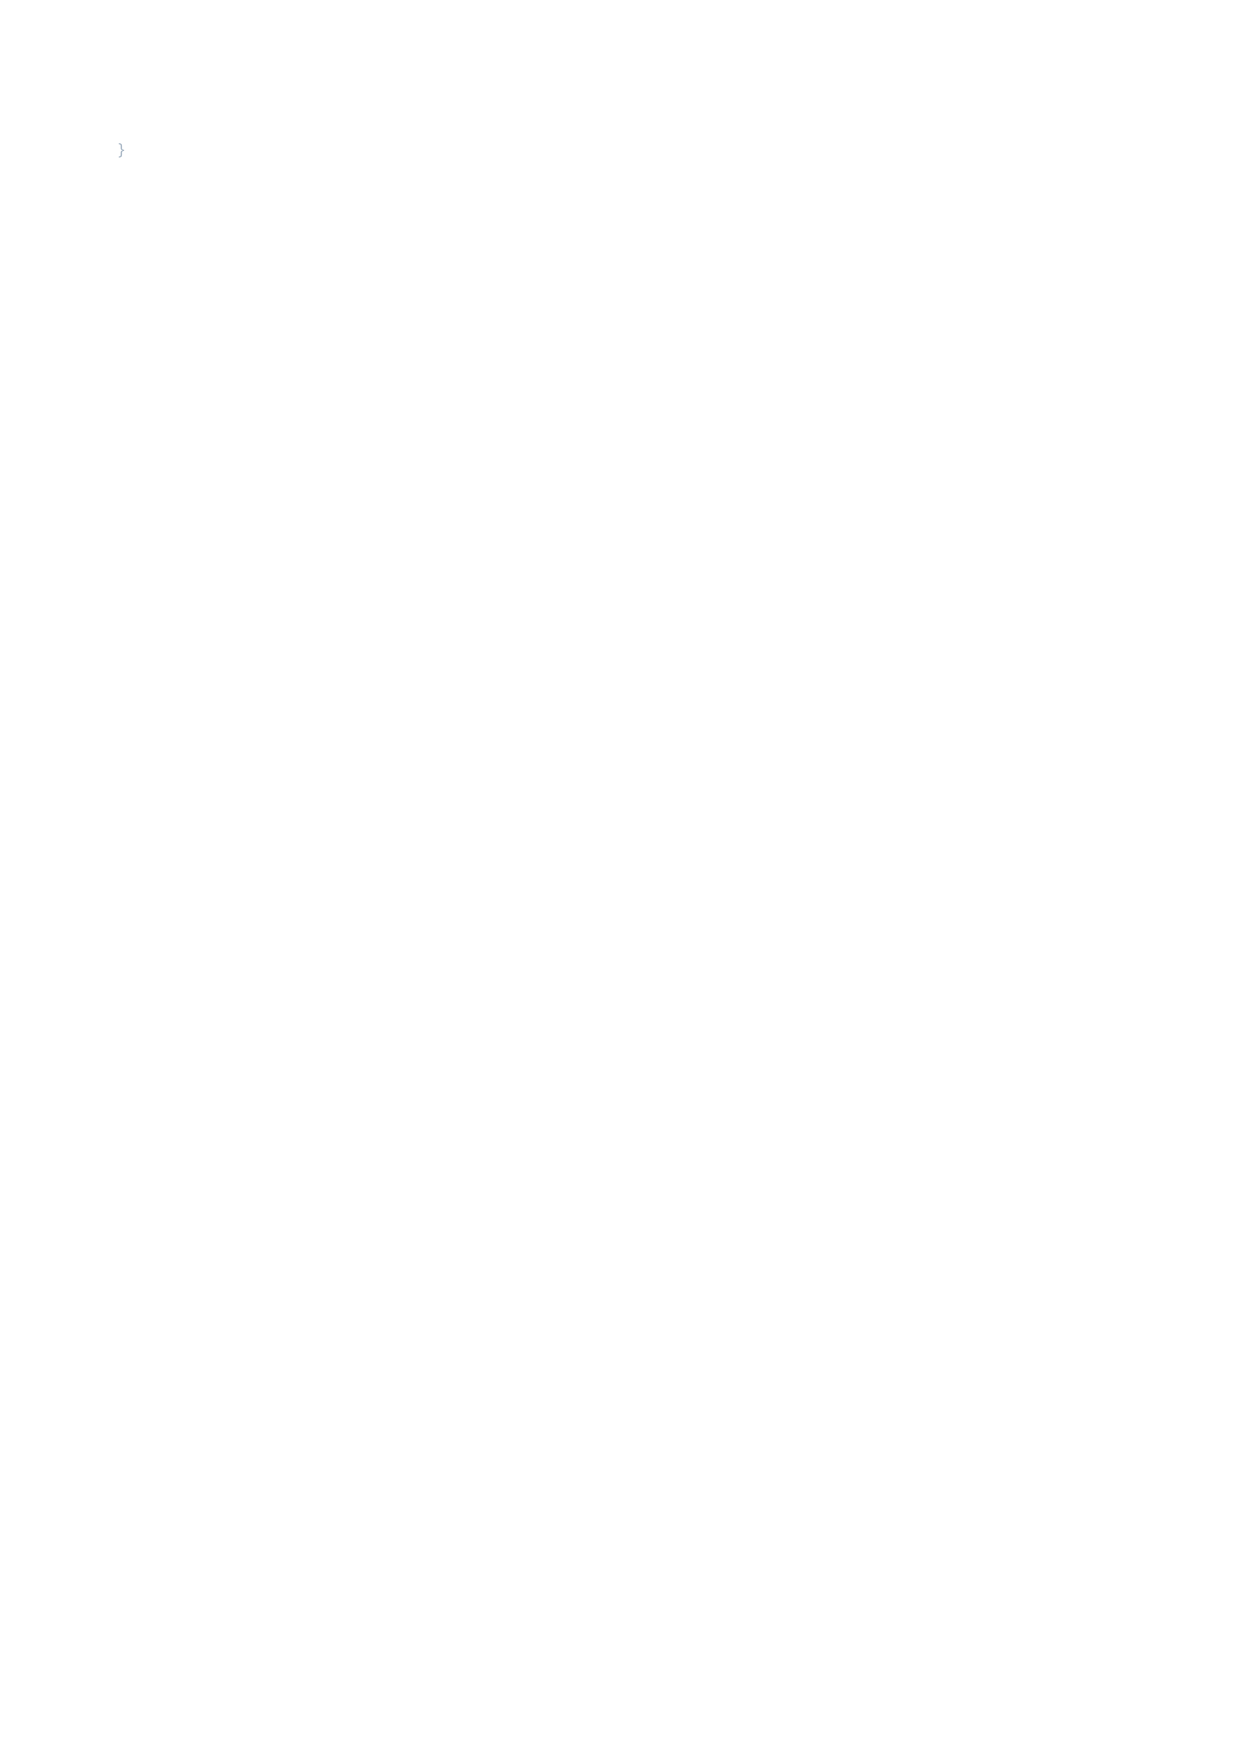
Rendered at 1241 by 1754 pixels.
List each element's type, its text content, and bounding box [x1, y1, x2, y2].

text } [118, 118, 1122, 160]
